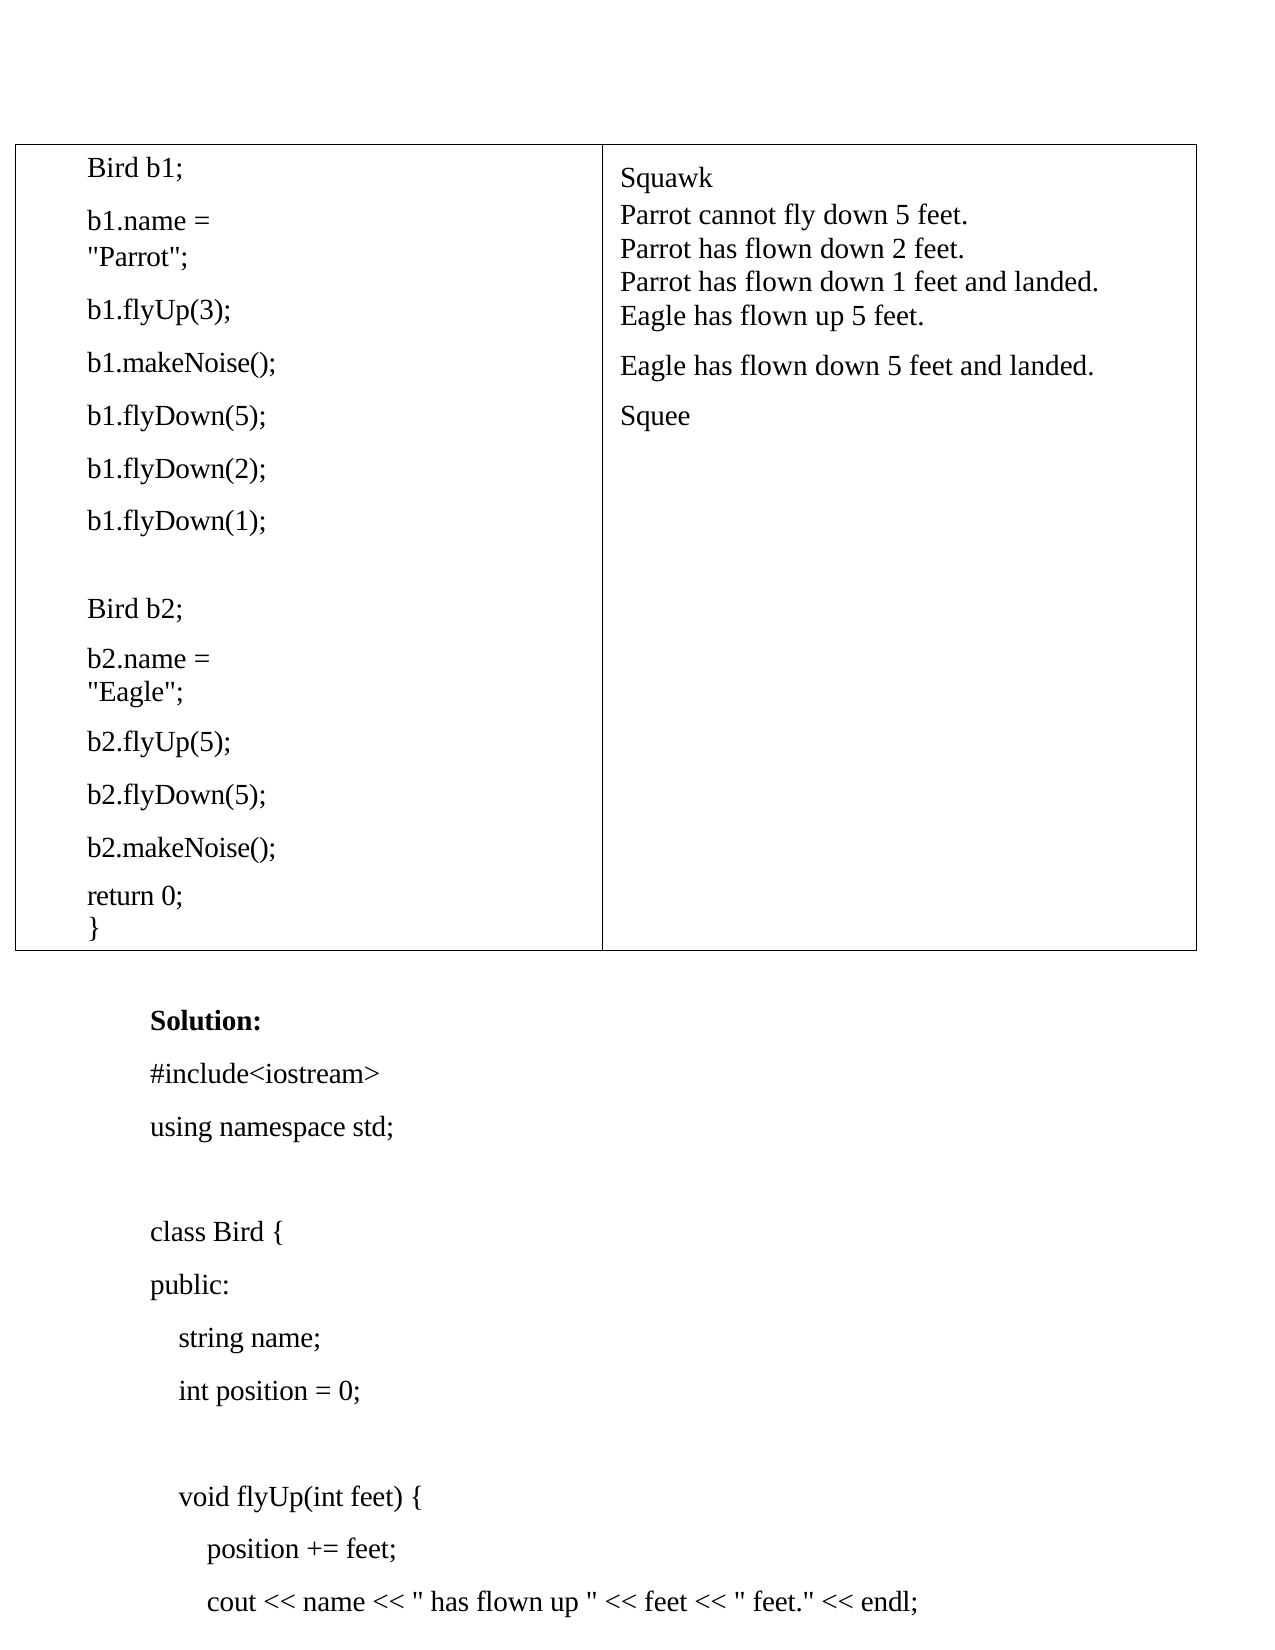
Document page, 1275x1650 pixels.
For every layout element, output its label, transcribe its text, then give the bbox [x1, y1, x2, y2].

subtitle cout << name << " has flown up " << feet << " feet." << endl; [150, 1584, 1275, 1618]
subtitle Solution: [150, 1003, 1275, 1037]
subtitle string name; [150, 1320, 1275, 1354]
subtitle using namespace std; [150, 1109, 1275, 1142]
subtitle class Bird { [150, 1214, 1275, 1248]
subtitle void flyUp(int feet) { [150, 1479, 1275, 1512]
table_cell Bird b1; b1.name = "Parrot"; b1.flyUp(3); b1.makeNoise(); b1.flyDown(5); b1.flyDown(2); b1.flyDown(1); Bird b2; b2.name = "Eagle"; b2.flyUp(5); b2.flyDown(5); b2.makeNoise(); return 0; } [16, 145, 602, 949]
subtitle int position = 0; [150, 1373, 1275, 1407]
table_cell Squawk Parrot cannot fly down 5 feet. Parrot has flown down 2 feet. Parrot has flown down 1 feet and landed. Eagle has flown up 5 feet. Eagle has flown down 5 feet and landed. Squee [603, 145, 1196, 949]
subtitle public: [150, 1267, 1275, 1301]
subtitle #include<iostream> [150, 1056, 1275, 1090]
subtitle position += feet; [150, 1531, 1275, 1565]
